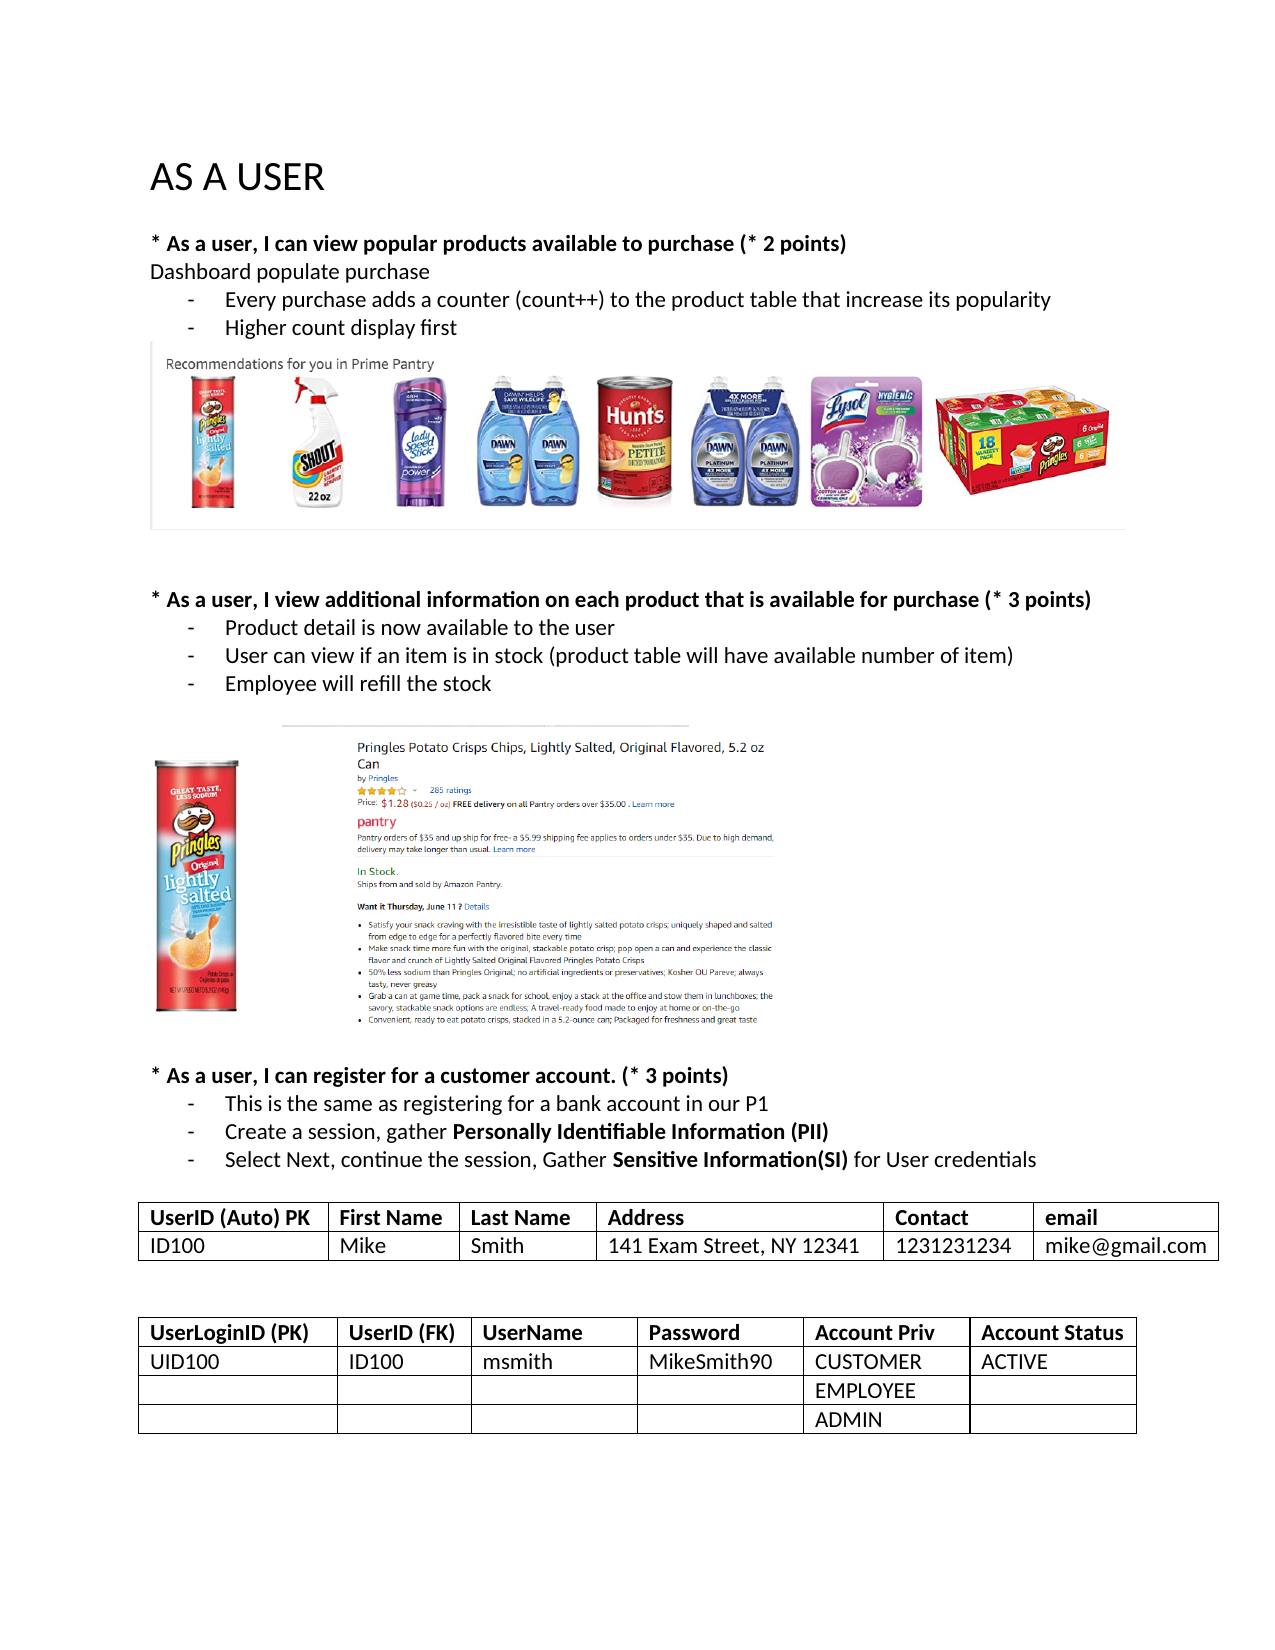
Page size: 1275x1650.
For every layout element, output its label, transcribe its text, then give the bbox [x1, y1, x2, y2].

table_cell UID100 [139, 1347, 337, 1375]
table_header Account Priv [804, 1318, 969, 1346]
table_cell 141 Exam Street, NY 12341 [597, 1232, 883, 1260]
table_cell [338, 1405, 471, 1433]
table_header Password [638, 1318, 803, 1346]
table_cell ADMIN [804, 1405, 969, 1433]
table_cell EMPLOYEE [804, 1376, 969, 1404]
table_cell ACTIVE [971, 1347, 1136, 1375]
table_cell [472, 1405, 637, 1433]
table_cell [472, 1376, 637, 1404]
list Employee will refill the stock [187, 669, 1125, 698]
table_header UserID (FK) [338, 1318, 471, 1346]
text * As a user, I view additional information on each product that is available for purchase (* 3 points) [150, 586, 1125, 613]
table_header UserID (Auto) PK [139, 1203, 328, 1231]
list Product detail is now available to the user [187, 613, 1125, 642]
table_cell ID100 [338, 1347, 471, 1375]
text * As a user, I can view popular products available to purchase (* 2 points) [150, 229, 1125, 257]
list Every purchase adds a counter (count++) to the product table that increase its popularity [187, 285, 1125, 313]
table_cell [139, 1405, 337, 1433]
table_header Address [597, 1203, 883, 1231]
list Higher count display first [187, 313, 1125, 341]
text * As a user, I can register for a customer account. (* 3 points) [150, 1061, 1125, 1089]
list Select Next, continue the session, Gather Sensitive Information(SI) for User credentials [187, 1146, 1125, 1173]
table_cell [139, 1376, 337, 1404]
list User can view if an item is in stock (product table will have available number of item) [187, 642, 1125, 669]
table_header UserName [472, 1318, 637, 1346]
list This is the same as registering for a bank account in our P1 [187, 1089, 1125, 1117]
table_header UserLoginID (PK) [139, 1318, 337, 1346]
table_cell ID100 [139, 1232, 328, 1260]
table_cell Mike [329, 1232, 459, 1260]
table_header Account Status [971, 1318, 1136, 1346]
picture [150, 725, 777, 1034]
table_cell [971, 1405, 1136, 1433]
table_cell mike@gmail.com [1034, 1232, 1218, 1260]
table_header email [1034, 1203, 1218, 1231]
text Dashboard populate purchase [150, 257, 1125, 285]
picture [150, 341, 1125, 530]
text AS A USER [150, 150, 1125, 201]
table_cell CUSTOMER [804, 1347, 969, 1375]
table_header First Name [329, 1203, 459, 1231]
table_header Contact [884, 1203, 1033, 1231]
table_cell 1231231234 [884, 1232, 1033, 1260]
table_cell [638, 1405, 803, 1433]
table_cell MikeSmith90 [638, 1347, 803, 1375]
table_cell msmith [472, 1347, 637, 1375]
table_cell [338, 1376, 471, 1404]
table_cell [638, 1376, 803, 1404]
list Create a session, gather Personally Identifiable Information (PII) [187, 1117, 1125, 1146]
table_header Last Name [460, 1203, 596, 1231]
table_cell [971, 1376, 1136, 1404]
table_cell Smith [460, 1232, 596, 1260]
